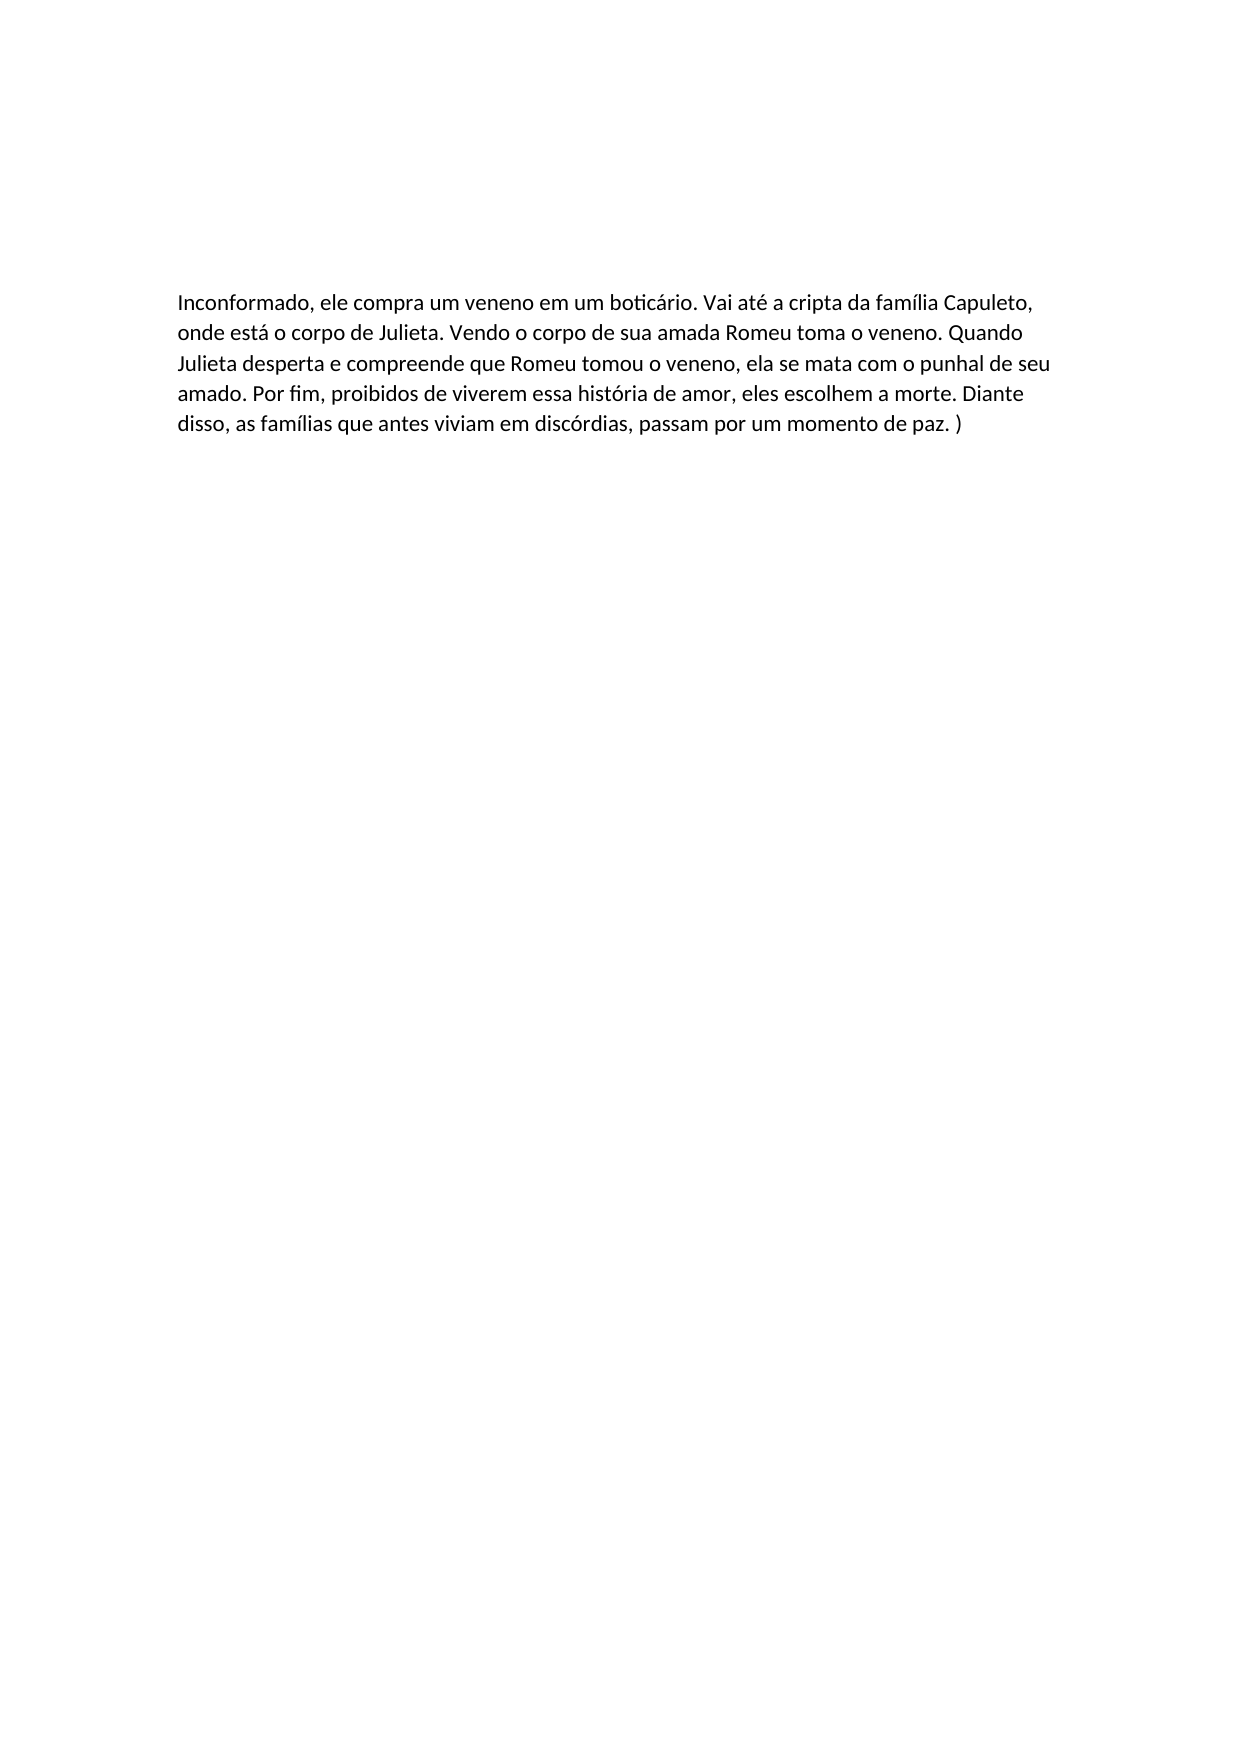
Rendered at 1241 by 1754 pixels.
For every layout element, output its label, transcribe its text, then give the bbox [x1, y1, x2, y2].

text Inconformado, ele compra um veneno em um boticário. Vai até a cripta da família Capuleto, onde está o corpo de Julieta. Vendo o corpo de sua amada Romeu toma o veneno. Quando Julieta desperta e compreende que Romeu tomou o veneno, ela se mata com o punhal de seu amado. Por fim, proibidos de viverem essa história de amor, eles escolhem a morte. Diante disso, as famílias que antes viviam em discórdias, passam por um momento de paz. ) [177, 288, 1063, 437]
